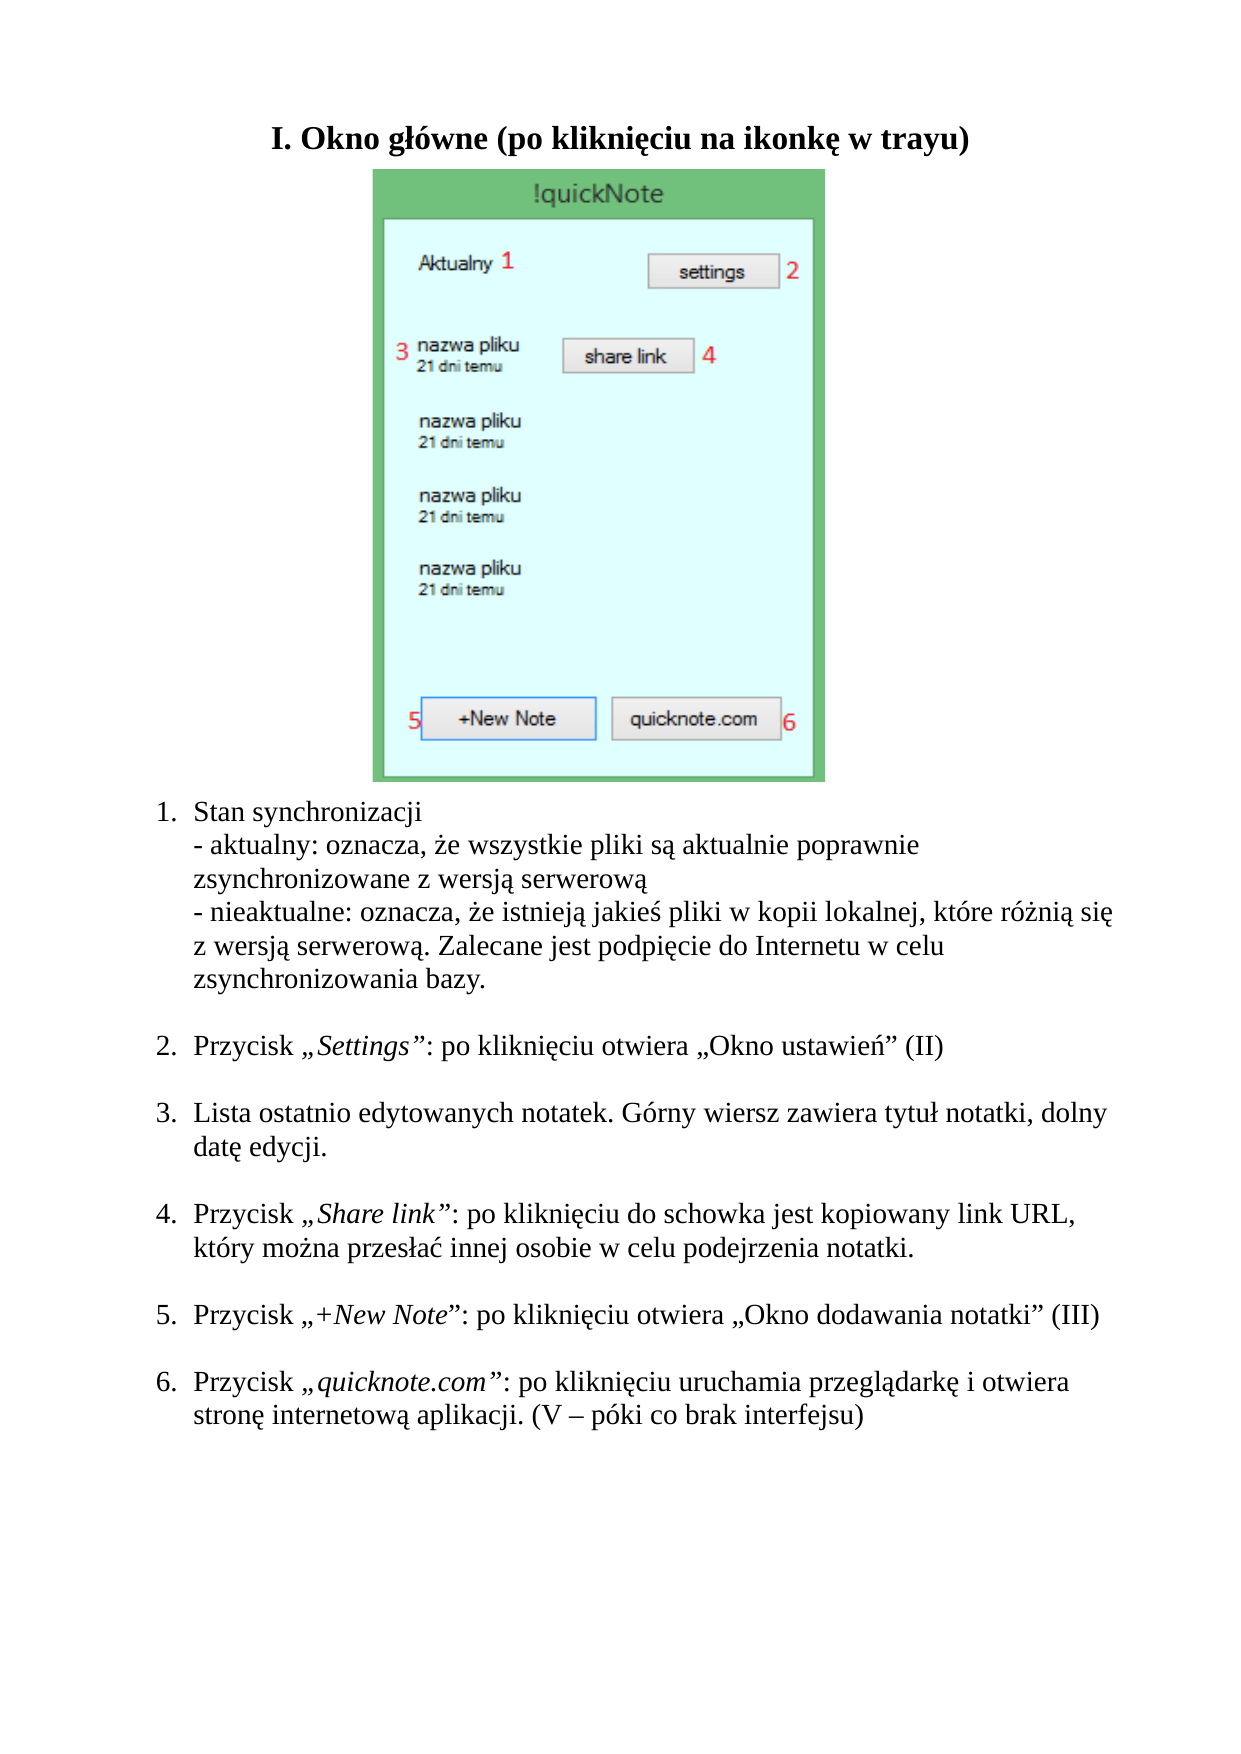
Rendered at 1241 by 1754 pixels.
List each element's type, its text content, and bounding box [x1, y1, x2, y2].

list Przycisk „Settings”: po kliknięciu otwiera „Okno ustawień” (II) [156, 1028, 1122, 1096]
list - aktualny: oznacza, że wszystkie pliki są aktualnie poprawnie zsynchronizowane z wersją serwerową [156, 827, 1122, 894]
list Przycisk „Share link”: po kliknięciu do schowka jest kopiowany link URL, który można przesłać innej osobie w celu podejrzenia notatki. [156, 1196, 1122, 1297]
list Lista ostatnio edytowanych notatek. Górny wiersz zawiera tytuł notatki, dolny datę edycji. [156, 1096, 1122, 1196]
list Przycisk „+New Note”: po kliknięciu otwiera „Okno dodawania notatki” (III) [156, 1297, 1122, 1364]
text I. Okno główne (po kliknięciu na ikonkę w trayu) [118, 118, 1122, 156]
list - nieaktualne: oznacza, że istnieją jakieś pliki w kopii lokalnej, które różnią się z wersją serwerową. Zalecane jest podpięcie do Internetu w celu zsynchronizowania bazy. [156, 894, 1122, 1028]
list Przycisk „quicknote.com”: po kliknięciu uruchamia przeglądarkę i otwiera stronę internetową aplikacji. (V – póki co brak interfejsu) [156, 1364, 1122, 1431]
list Stan synchronizacji [156, 794, 1122, 827]
